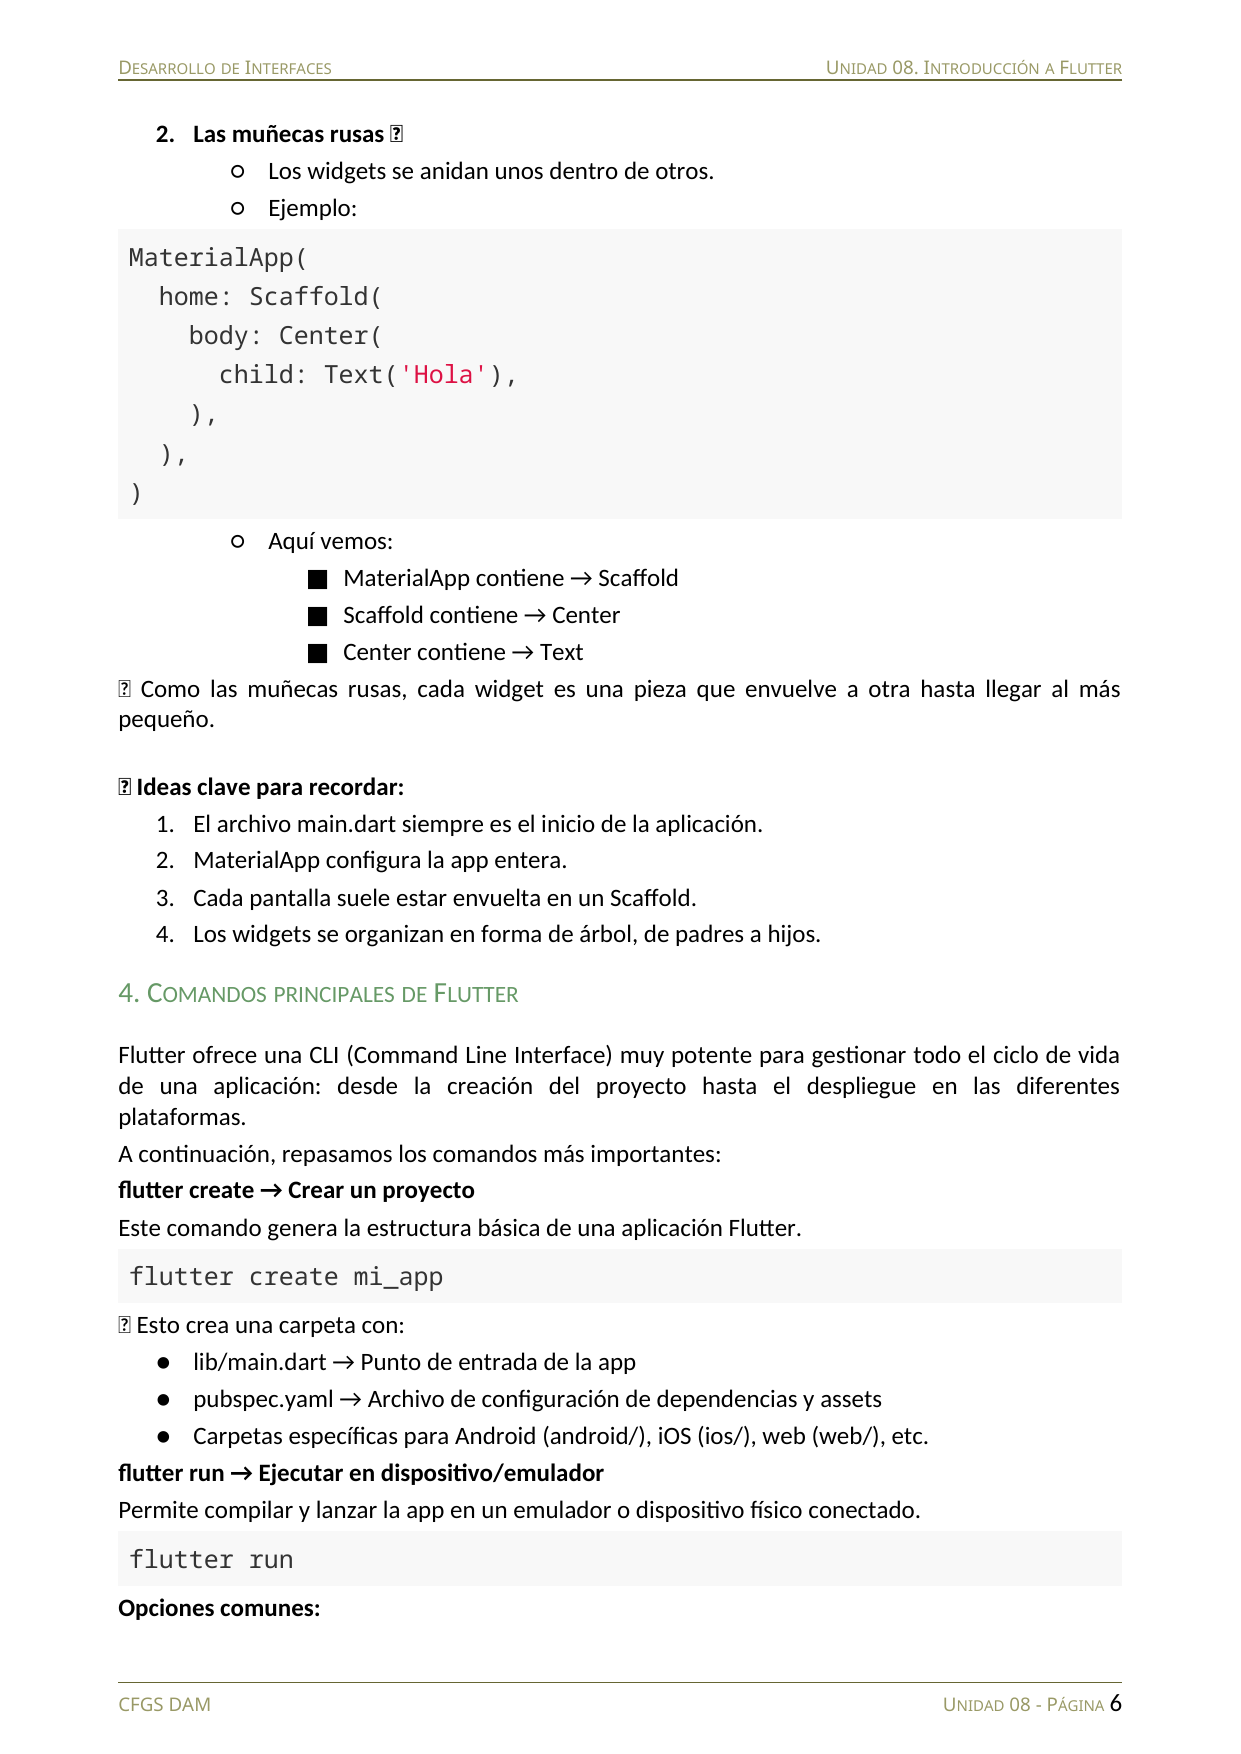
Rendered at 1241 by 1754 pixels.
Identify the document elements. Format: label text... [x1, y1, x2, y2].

text Permite compilar y lanzar la app en un emulador o dispositivo físico conectado. [118, 1494, 1122, 1525]
text 📌 Como las muñecas rusas, cada widget es una pieza que envuelve a otra hasta llegar al más pequeño. [118, 673, 1122, 764]
list Los widgets se anidan unos dentro de otros. [231, 155, 1122, 186]
text Opciones comunes: [118, 1592, 1122, 1623]
list El archivo main.dart siempre es el inicio de la aplicación. [156, 808, 1122, 838]
table_header flutter create mi_app [118, 1249, 1122, 1303]
list Cada pantalla suele estar envuelta en un Scaffold. [156, 882, 1122, 912]
list pubspec.yaml → Archivo de configuración de dependencias y assets [156, 1383, 1122, 1414]
list Aquí vemos: [231, 525, 1122, 555]
table_header flutter run [118, 1531, 1122, 1586]
text 📌 Esto crea una carpeta con: [118, 1309, 1122, 1340]
list Carpetas específicas para Android (android/), iOS (ios/), web (web/), etc. [156, 1420, 1122, 1451]
list MaterialApp configura la app entera. [156, 845, 1122, 875]
table_header MaterialApp( home: Scaffold( body: Center( child: Text('Hola'), ), ), ) [118, 229, 1122, 519]
text flutter run → Ejecutar en dispositivo/emulador [118, 1457, 1122, 1488]
list Scaffold contiene → Center [306, 599, 1122, 629]
text flutter create → Crear un proyecto [118, 1175, 1122, 1205]
list MaterialApp contiene → Scaffold [306, 562, 1122, 592]
subtitle 4. Comandos principales de Flutter [118, 974, 1122, 1009]
text Flutter ofrece una CLI (Command Line Interface) muy potente para gestionar todo el ciclo de vida de una aplicación: desde la creación del proyecto hasta el despliegue en las diferentes plataformas. [118, 1040, 1122, 1131]
text ✅ Ideas clave para recordar: [118, 771, 1122, 801]
list Ejemplo: [231, 192, 1122, 222]
list Las muñecas rusas 🎎 [156, 118, 1122, 148]
text A continuación, repasamos los comandos más importantes: [118, 1138, 1122, 1168]
list Center contiene → Text [306, 636, 1122, 666]
list Los widgets se organizan en forma de árbol, de padres a hijos. [156, 919, 1122, 949]
text Este comando genera la estructura básica de una aplicación Flutter. [118, 1212, 1122, 1242]
list lib/main.dart → Punto de entrada de la app [156, 1346, 1122, 1377]
